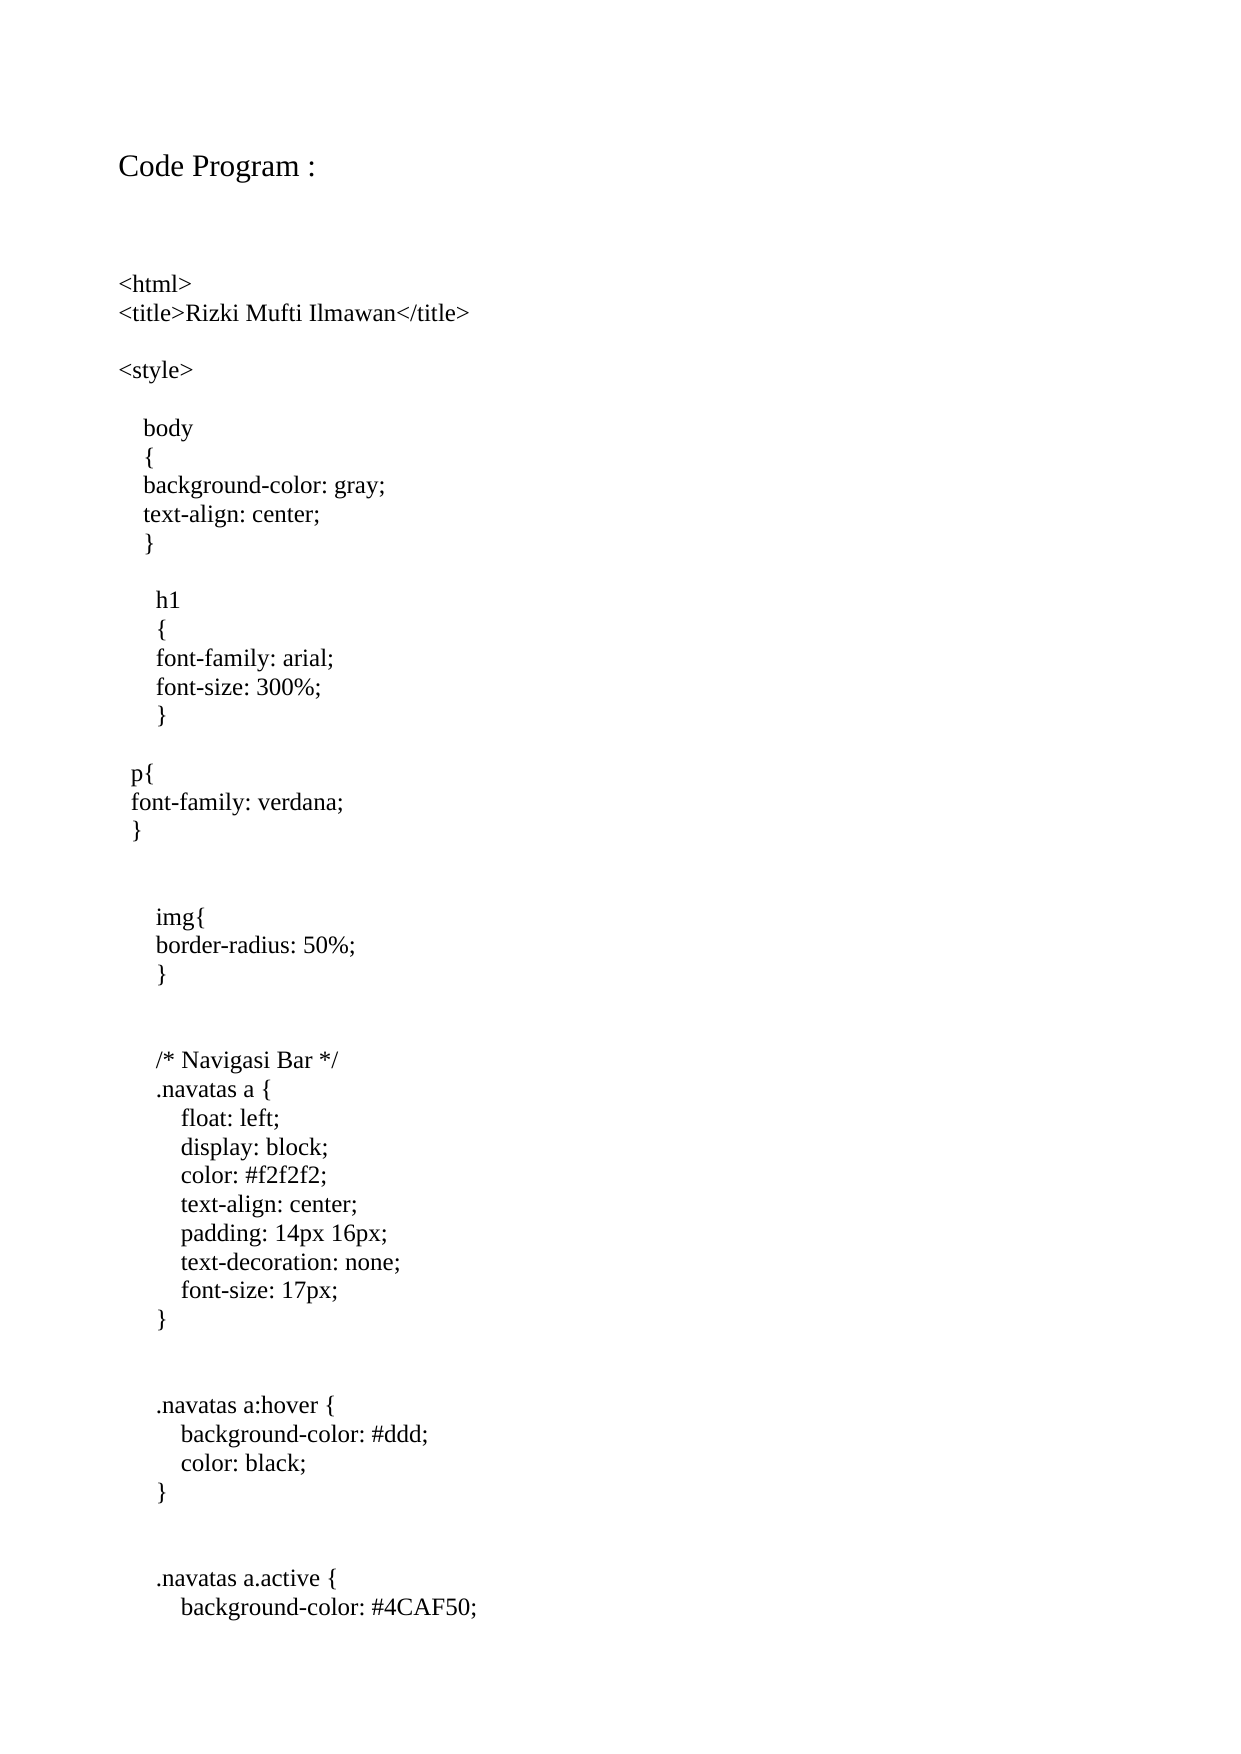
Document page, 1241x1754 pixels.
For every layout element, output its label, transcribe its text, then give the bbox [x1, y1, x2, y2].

text { [118, 614, 1122, 643]
text .navatas a.active { [118, 1563, 1122, 1592]
text text-align: center; [118, 1189, 1122, 1218]
text h1 [118, 585, 1122, 614]
text p{ [118, 758, 1122, 787]
text float: left; [118, 1103, 1122, 1132]
text font-family: verdana; [118, 787, 1122, 815]
text .navatas a { [118, 1074, 1122, 1103]
text .navatas a:hover { [118, 1390, 1122, 1419]
text body [118, 413, 1122, 442]
text font-size: 300%; [118, 672, 1122, 700]
text text-decoration: none; [118, 1247, 1122, 1275]
text font-family: arial; [118, 643, 1122, 672]
text font-size: 17px; [118, 1275, 1122, 1304]
text } [118, 700, 1122, 729]
text <style> [118, 355, 1122, 384]
text /* Navigasi Bar */ [118, 1045, 1122, 1074]
text img{ [118, 902, 1122, 930]
text display: block; [118, 1132, 1122, 1160]
text color: black; [118, 1448, 1122, 1477]
text } [118, 959, 1122, 988]
text background-color: gray; [118, 470, 1122, 499]
text } [118, 1477, 1122, 1505]
text Code Program : [118, 147, 1122, 183]
text color: #f2f2f2; [118, 1160, 1122, 1189]
text border-radius: 50%; [118, 930, 1122, 959]
text padding: 14px 16px; [118, 1218, 1122, 1247]
text background-color: #ddd; [118, 1419, 1122, 1448]
text background-color: #4CAF50; [118, 1592, 1122, 1620]
text } [118, 1304, 1122, 1333]
text } [118, 815, 1122, 844]
text <title>Rizki Mufti Ilmawan</title> [118, 298, 1122, 327]
text } [118, 528, 1122, 557]
text <html> [118, 269, 1122, 298]
text text-align: center; [118, 499, 1122, 528]
text { [118, 442, 1122, 470]
